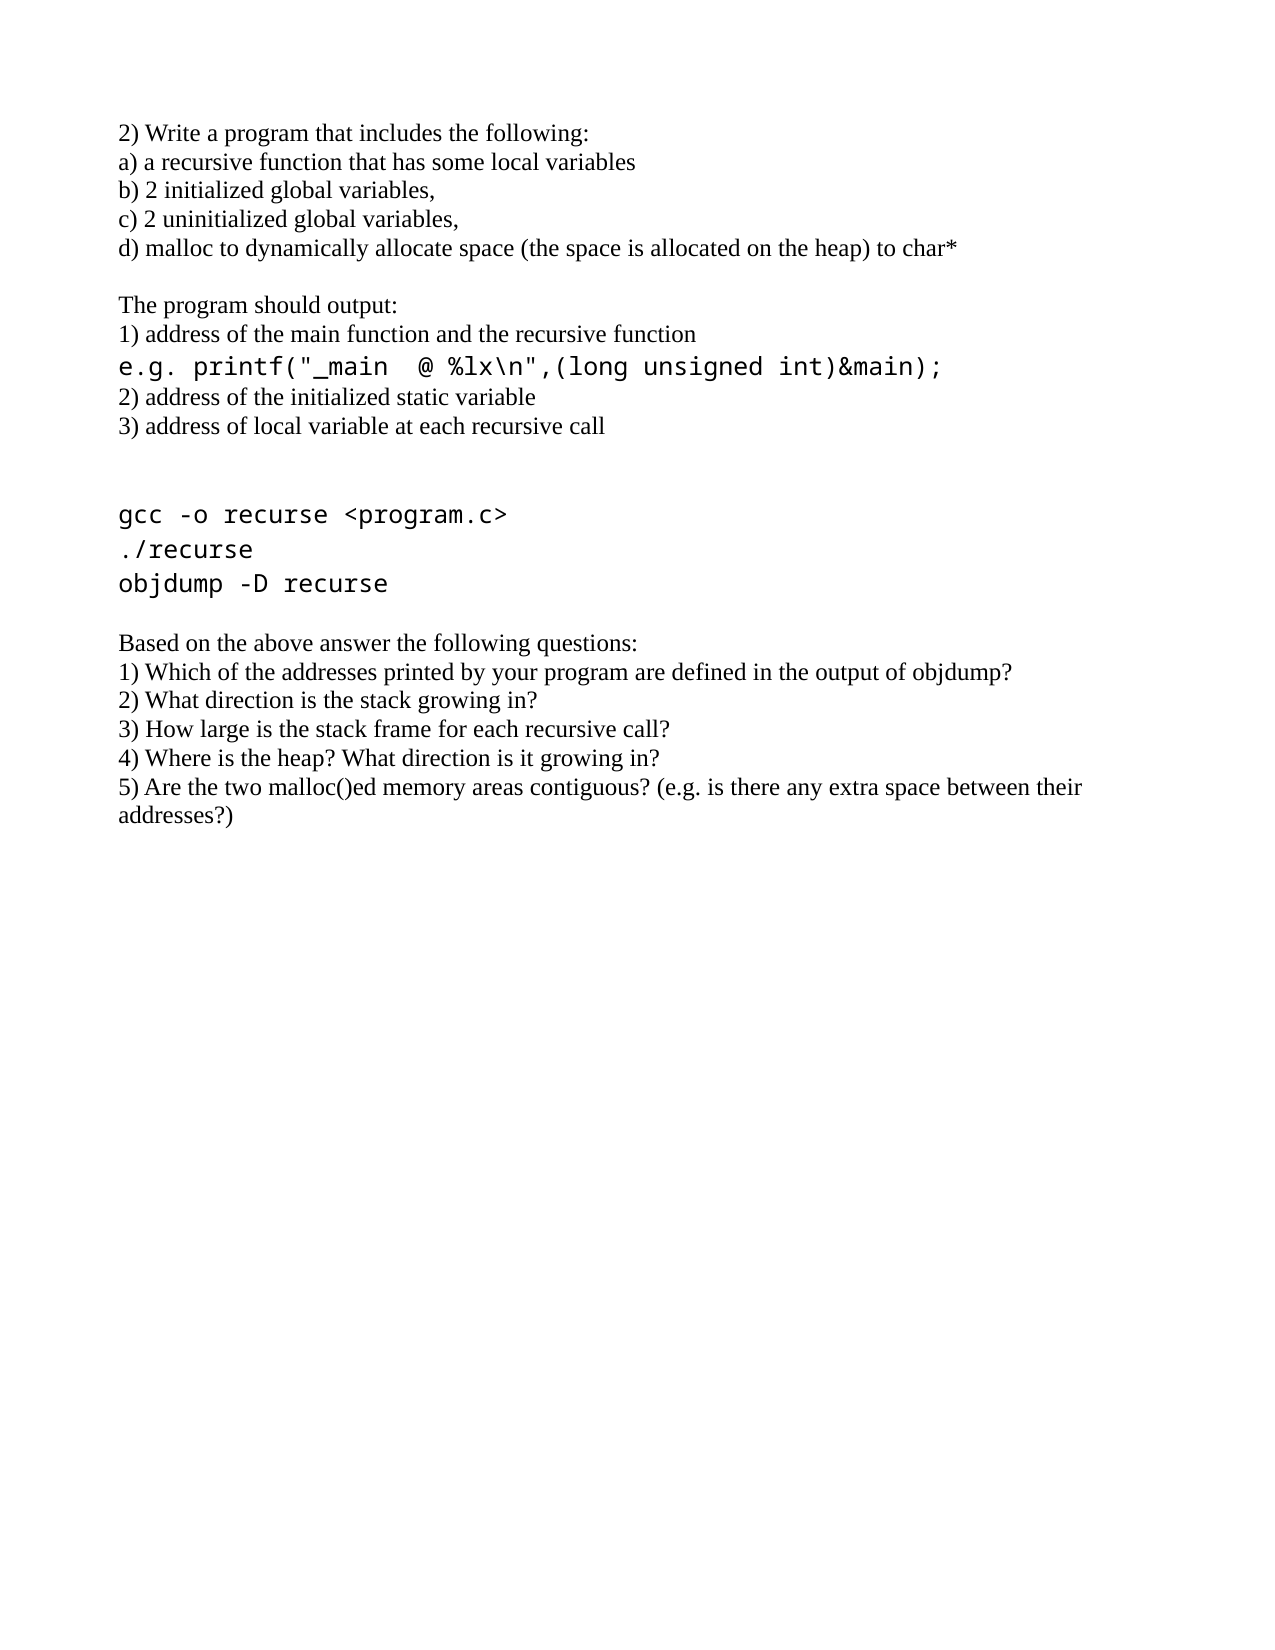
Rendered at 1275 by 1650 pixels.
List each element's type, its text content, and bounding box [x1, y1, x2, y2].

text gcc -o recurse <program.c> [118, 497, 1157, 531]
text 2) Write a program that includes the following: [118, 118, 1157, 147]
text 5) Are the two malloc()ed memory areas contiguous? (e.g. is there any extra space between their [118, 772, 1157, 801]
text e.g. printf("_main @ %lx\n",(long unsigned int)&main); [118, 348, 1157, 382]
text Based on the above answer the following questions: [118, 628, 1157, 657]
text c) 2 uninitialized global variables, [118, 204, 1157, 233]
text 3) address of local variable at each recursive call [118, 411, 1157, 440]
text b) 2 initialized global variables, [118, 176, 1157, 204]
text addresses?) [118, 801, 1157, 829]
text The program should output: [118, 291, 1157, 319]
text ./recurse [118, 531, 1157, 565]
text a) a recursive function that has some local variables [118, 147, 1157, 176]
text 3) How large is the stack frame for each recursive call? [118, 714, 1157, 743]
text 4) Where is the heap? What direction is it growing in? [118, 743, 1157, 772]
text 1) address of the main function and the recursive function [118, 319, 1157, 348]
text d) malloc to dynamically allocate space (the space is allocated on the heap) to char* [118, 233, 1157, 262]
text 1) Which of the addresses printed by your program are defined in the output of objdump? [118, 657, 1157, 686]
text 2) What direction is the stack growing in? [118, 686, 1157, 714]
text objdump -D recurse [118, 565, 1157, 599]
text 2) address of the initialized static variable [118, 382, 1157, 411]
